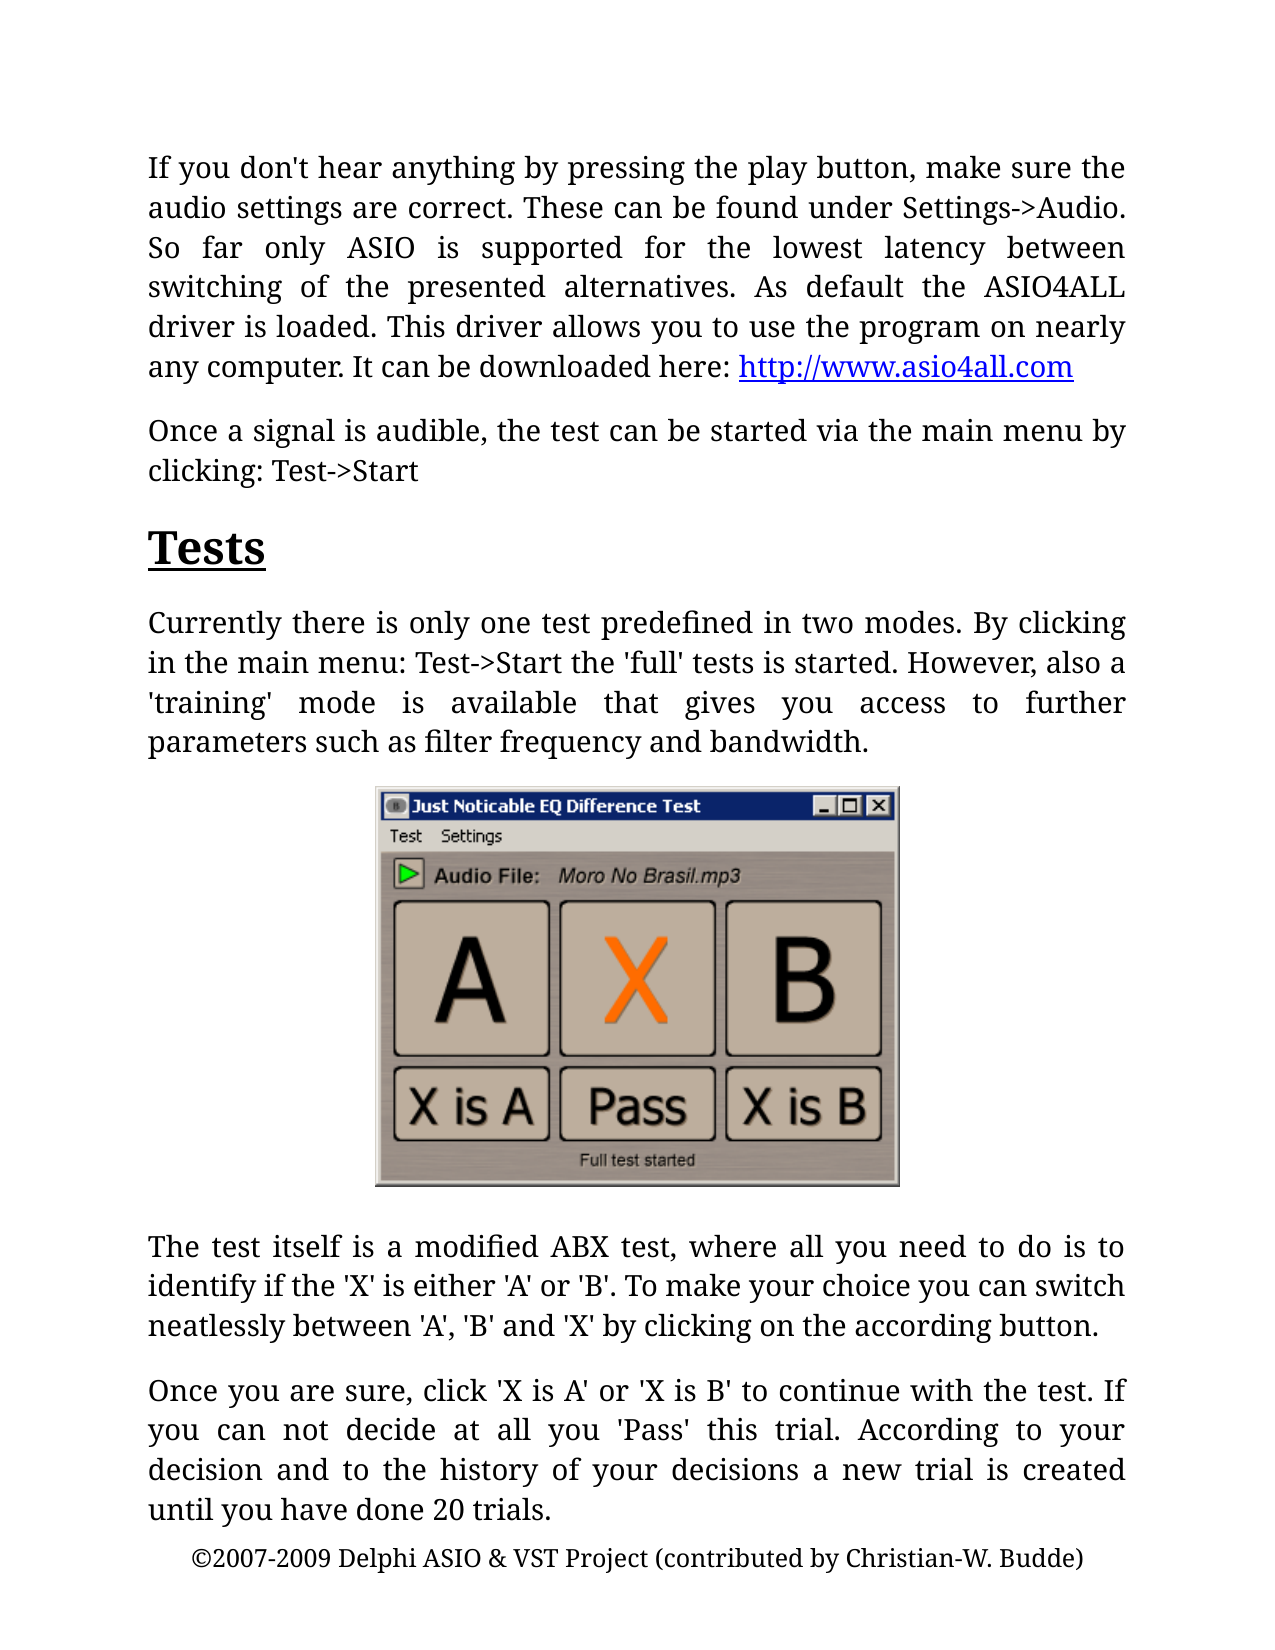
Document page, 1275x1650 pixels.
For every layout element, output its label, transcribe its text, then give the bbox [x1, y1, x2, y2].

text If you don't hear anything by pressing the play button, make sure the audio settings are correct. These can be found under Settings->Audio. So far only ASIO is supported for the lowest latency between switching of the presented alternatives. As default the ASIO4ALL driver is loaded. This driver allows you to use the program on nearly any computer. It can be downloaded here: http://www.asio4all.com [148, 148, 1127, 386]
subtitle Tests [148, 515, 1127, 577]
text The test itself is a modified ABX test, where all you need to do is to identify if the 'X' is either 'A' or 'B'. To make your choice you can switch neatlessly between 'A', 'B' and 'X' by clicking on the according button. [148, 786, 1127, 1345]
text Once a signal is audible, the test can be started via the main menu by clicking: Test->Start [148, 411, 1127, 490]
picture [375, 786, 900, 1187]
text Currently there is only one test predefined in two modes. By clicking in the main menu: Test->Start the 'full' tests is started. However, also a 'training' mode is available that gives you access to further parameters such as filter frequency and bandwidth. [148, 602, 1127, 761]
text Once you are sure, click 'X is A' or 'X is B' to continue with the test. If you can not decide at all you 'Pass' this trial. According to your decision and to the history of your decisions a new trial is created until you have done 20 trials. [148, 1370, 1127, 1529]
